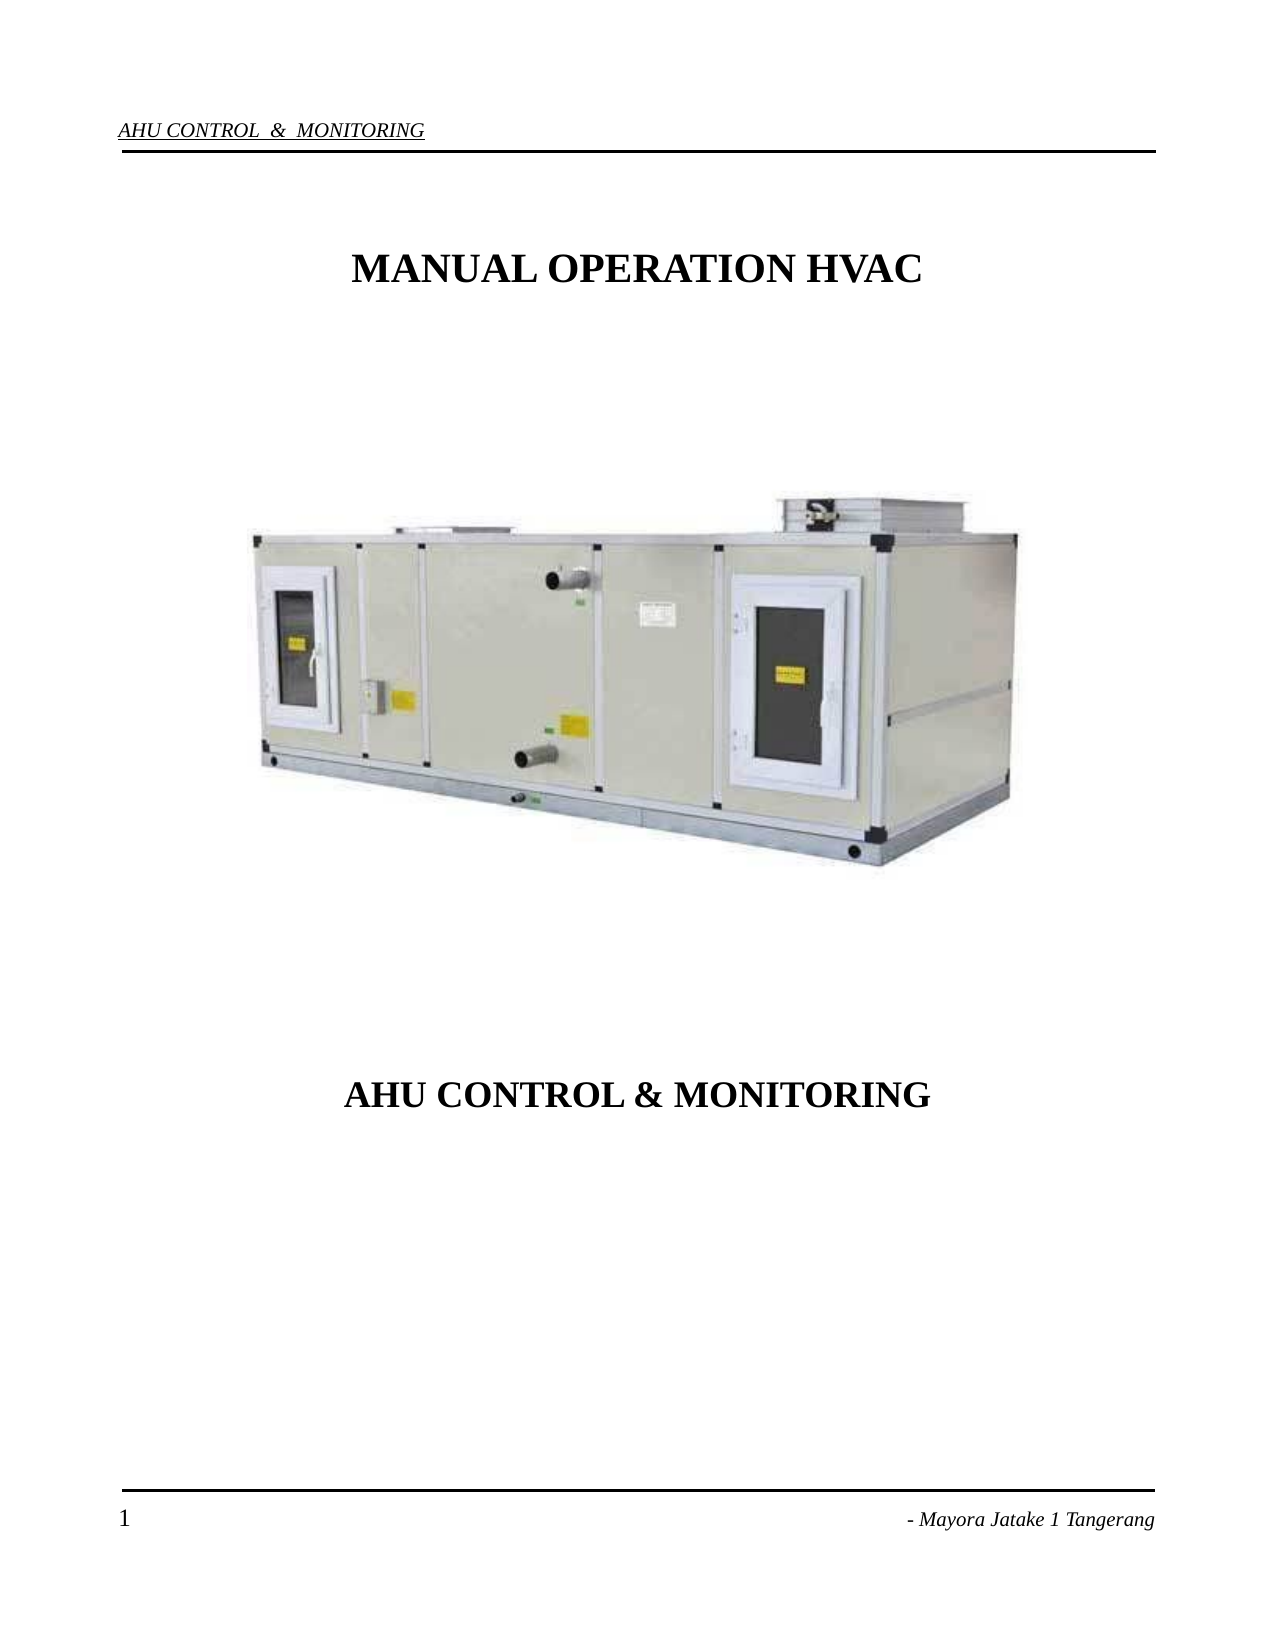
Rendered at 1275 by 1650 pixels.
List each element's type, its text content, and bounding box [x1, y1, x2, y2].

text MANUAL OPERATION HVAC [118, 244, 1157, 292]
text AHU CONTROL & MONITORING [118, 292, 1157, 1116]
picture [246, 291, 1029, 1073]
